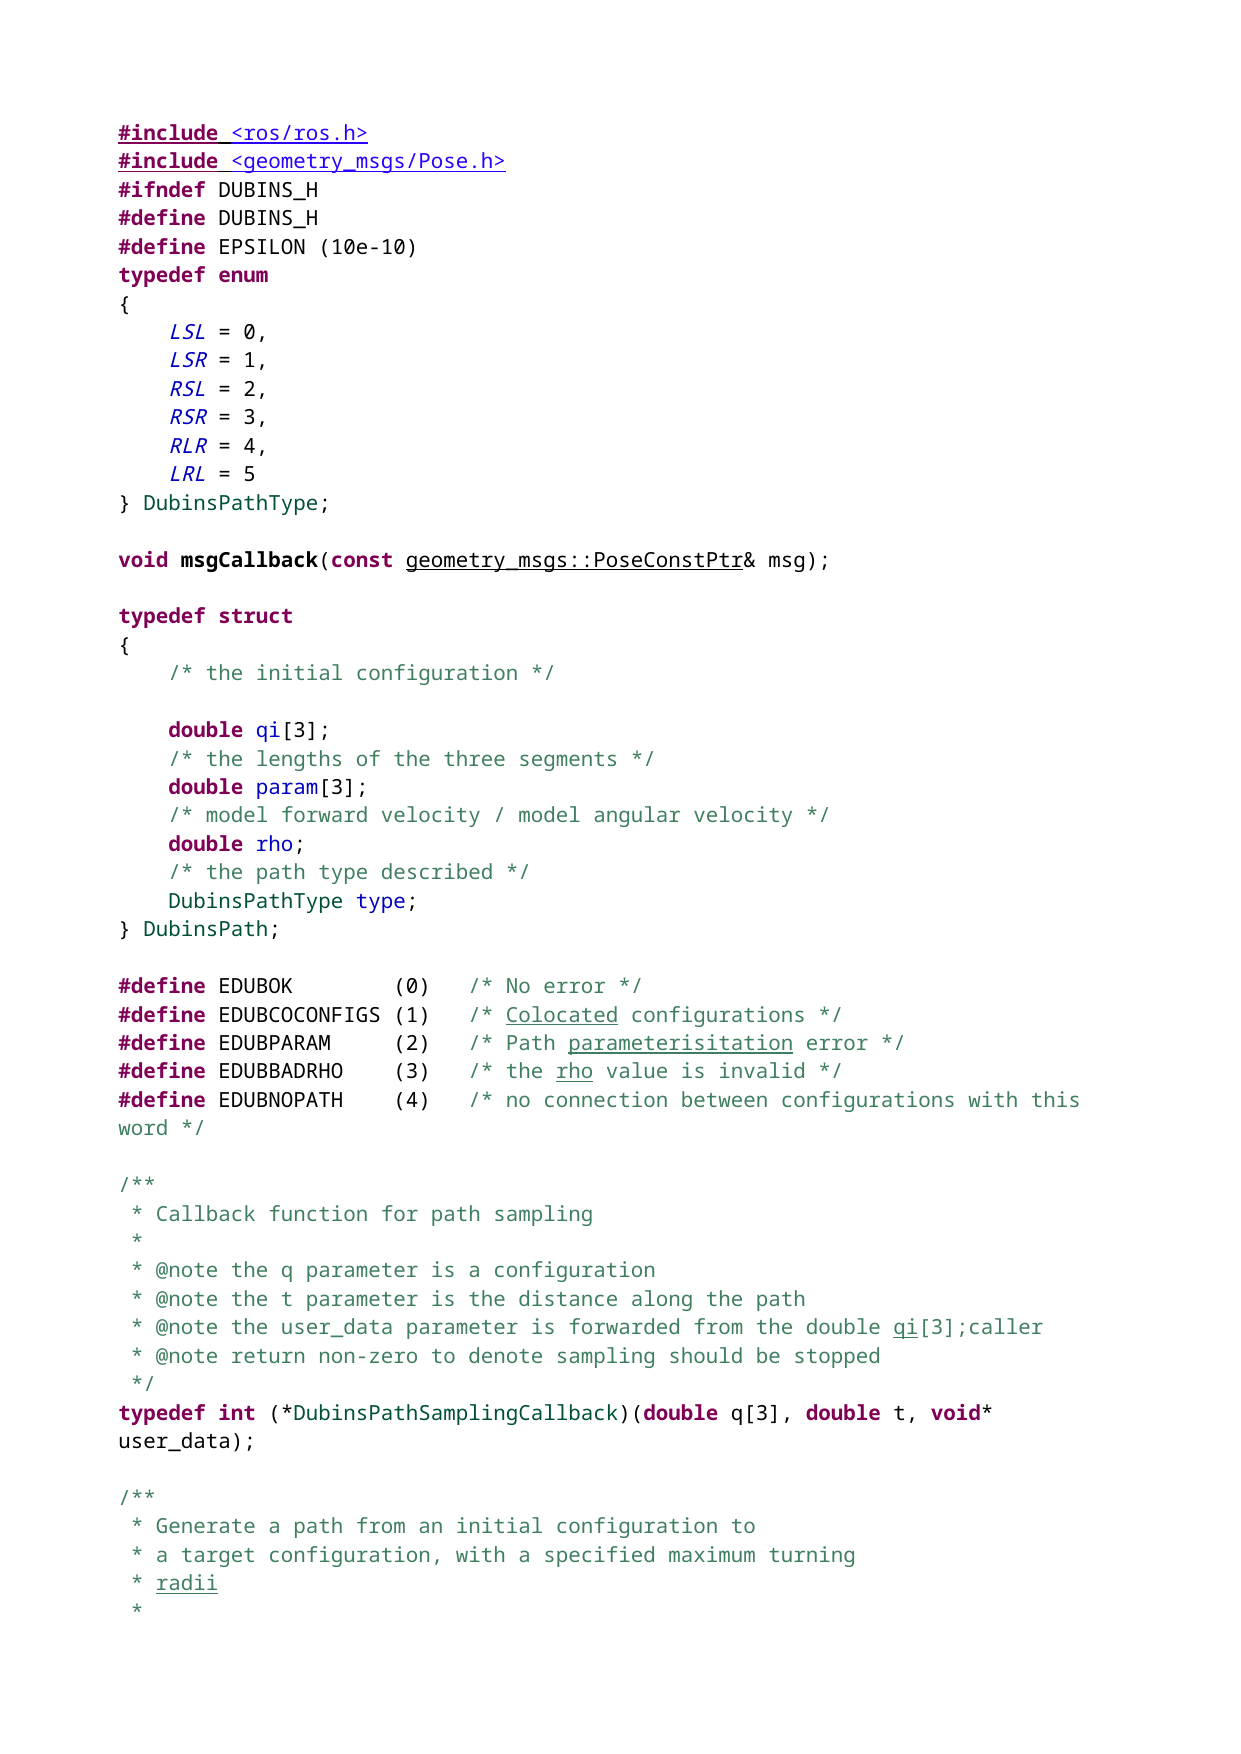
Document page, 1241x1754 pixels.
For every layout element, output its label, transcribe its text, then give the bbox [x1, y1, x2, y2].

text LRL = 5 [118, 459, 1122, 488]
text void msgCallback(const geometry_msgs::PoseConstPtr& msg); [118, 545, 1122, 573]
text LSL = 0, [118, 317, 1122, 346]
text RLR = 4, [118, 431, 1122, 459]
text double qi[3]; [118, 715, 1122, 744]
text #define DUBINS_H [118, 203, 1122, 232]
text #include <ros/ros.h> [118, 118, 1122, 147]
text * [118, 1597, 1122, 1625]
text * @note the q parameter is a configuration [118, 1256, 1122, 1284]
text double param[3]; [118, 772, 1122, 801]
text #define EPSILON (10e-10) [118, 232, 1122, 260]
text } DubinsPathType; [118, 488, 1122, 516]
text /* the initial configuration */ [118, 658, 1122, 687]
text #define EDUBNOPATH (4) /* no connection between configurations with this word */ [118, 1085, 1122, 1142]
text { [118, 289, 1122, 317]
text #define EDUBOK (0) /* No error */ [118, 971, 1122, 1000]
text RSL = 2, [118, 374, 1122, 402]
text } DubinsPath; [118, 914, 1122, 943]
text typedef struct [118, 602, 1122, 630]
text typedef int (*DubinsPathSamplingCallback)(double q[3], double t, void* user_data); [118, 1398, 1122, 1455]
text { [118, 630, 1122, 658]
text /* model forward velocity / model angular velocity */ [118, 801, 1122, 829]
text * Callback function for path sampling [118, 1199, 1122, 1227]
text #define EDUBBADRHO (3) /* the rho value is invalid */ [118, 1057, 1122, 1085]
text RSR = 3, [118, 402, 1122, 431]
text */ [118, 1369, 1122, 1398]
text * radii [118, 1568, 1122, 1597]
text * [118, 1227, 1122, 1256]
text /** [118, 1483, 1122, 1512]
text #ifndef DUBINS_H [118, 175, 1122, 203]
text typedef enum [118, 260, 1122, 289]
text LSR = 1, [118, 346, 1122, 374]
text * @note the t parameter is the distance along the path [118, 1284, 1122, 1312]
text #include <geometry_msgs/Pose.h> [118, 147, 1122, 175]
text * Generate a path from an initial configuration to [118, 1512, 1122, 1540]
text * @note return non-zero to denote sampling should be stopped [118, 1341, 1122, 1369]
text /** [118, 1170, 1122, 1199]
text * @note the user_data parameter is forwarded from the double qi[3];caller [118, 1312, 1122, 1341]
text double rho; [118, 829, 1122, 857]
text DubinsPathType type; [118, 886, 1122, 914]
text * a target configuration, with a specified maximum turning [118, 1540, 1122, 1568]
text /* the lengths of the three segments */ [118, 744, 1122, 772]
text #define EDUBPARAM (2) /* Path parameterisitation error */ [118, 1028, 1122, 1057]
text /* the path type described */ [118, 857, 1122, 886]
text #define EDUBCOCONFIGS (1) /* Colocated configurations */ [118, 1000, 1122, 1028]
